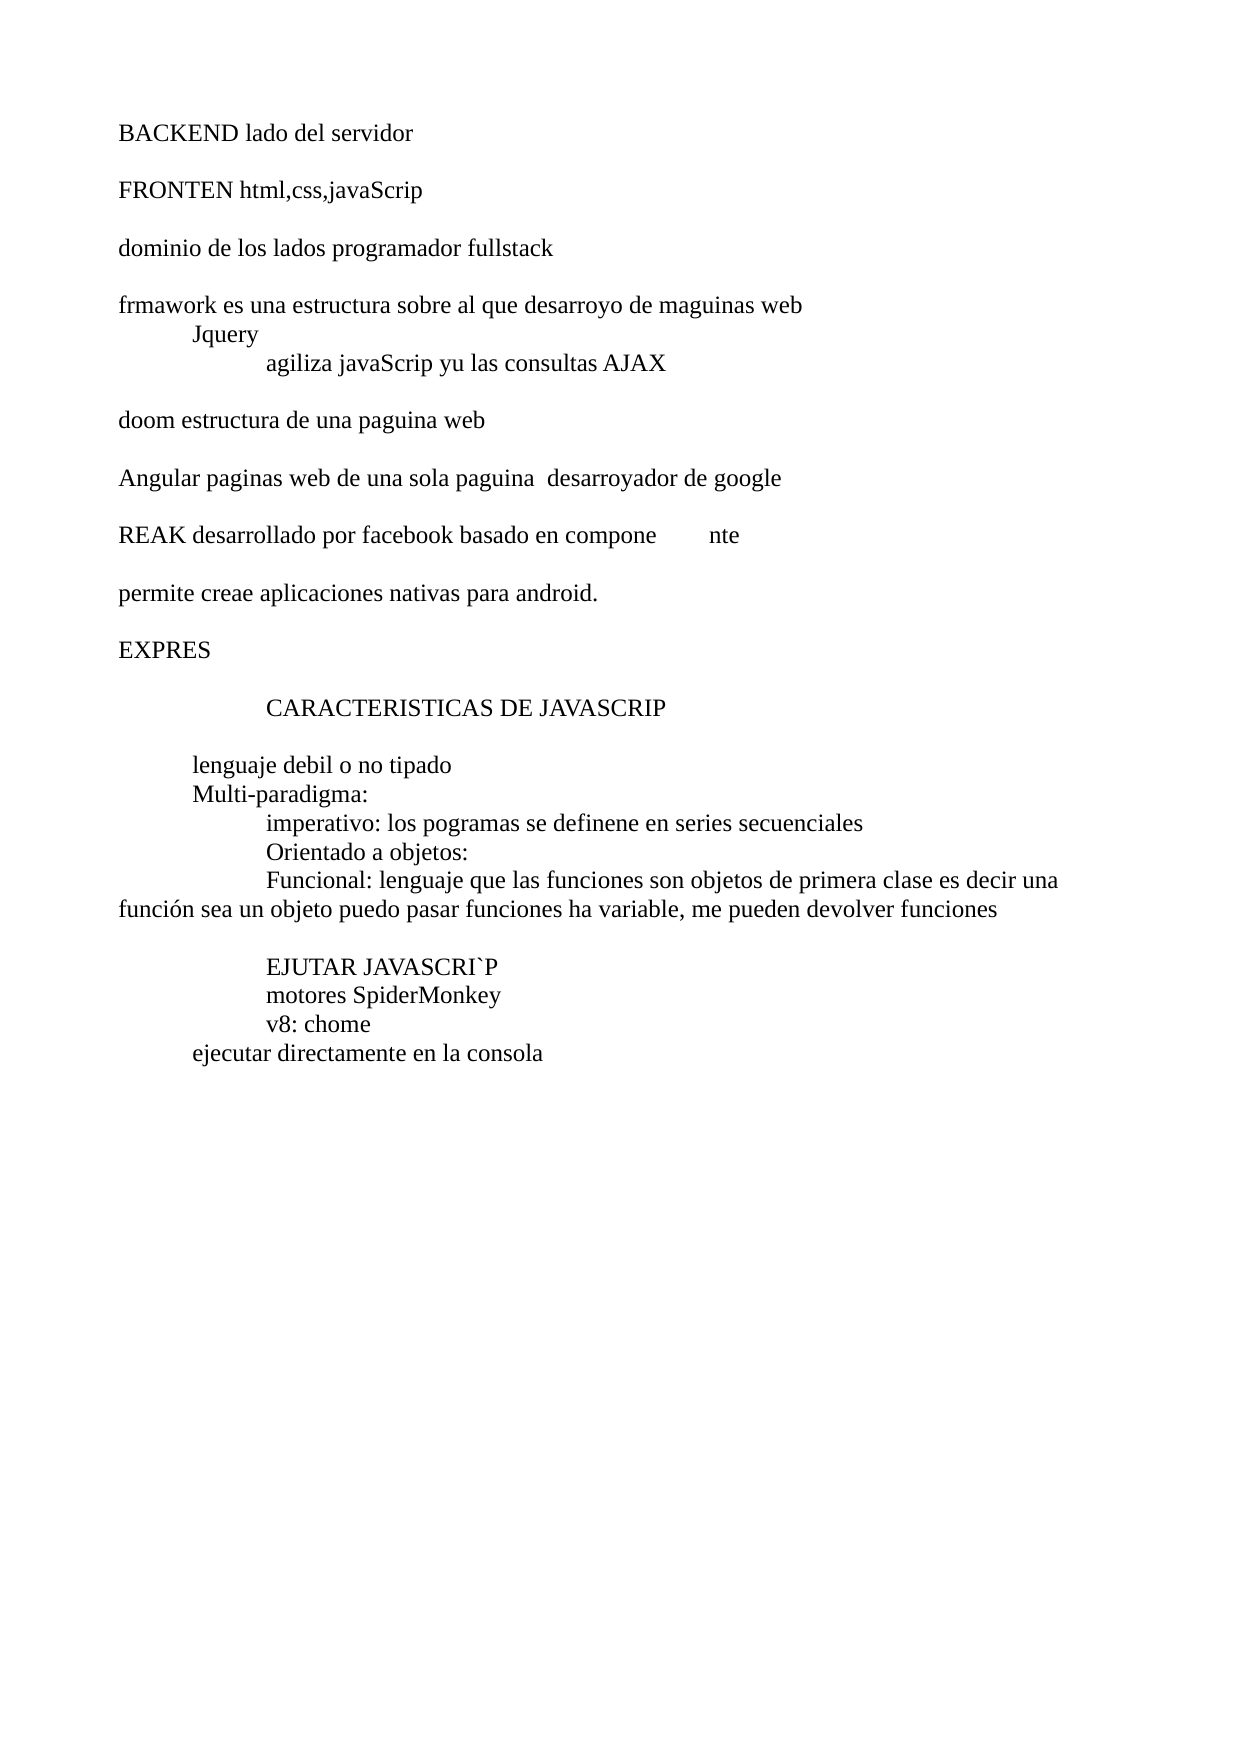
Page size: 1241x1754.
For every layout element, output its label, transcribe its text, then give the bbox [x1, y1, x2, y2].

text BACKEND lado del servidor [118, 118, 1122, 147]
text permite creae aplicaciones nativas para android. [118, 578, 1122, 607]
text agiliza javaScrip yu las consultas AJAX [118, 348, 1122, 377]
text Angular paginas web de una sola paguina desarroyador de google [118, 463, 1122, 492]
text ejecutar directamente en la consola [118, 1038, 1122, 1067]
text v8: chome [118, 1009, 1122, 1038]
text Funcional: lenguaje que las funciones son objetos de primera clase es decir una función sea un objeto puedo pasar funciones ha variable, me pueden devolver funciones [118, 866, 1122, 923]
text EJUTAR JAVASCRI`P [118, 952, 1122, 981]
text Jquery [118, 319, 1122, 348]
text motores SpiderMonkey [118, 981, 1122, 1009]
text Multi-paradigma: [118, 779, 1122, 808]
text FRONTEN html,css,javaScrip [118, 176, 1122, 204]
text dominio de los lados programador fullstack [118, 233, 1122, 262]
text frmawork es una estructura sobre al que desarroyo de maguinas web [118, 291, 1122, 319]
text doom estructura de una paguina web [118, 406, 1122, 434]
text Orientado a objetos: [118, 837, 1122, 866]
text lenguaje debil o no tipado [118, 751, 1122, 779]
text REAK desarrollado por facebook basado en compone nte [118, 521, 1122, 549]
text EXPRES [118, 636, 1122, 664]
text imperativo: los pogramas se definene en series secuenciales [118, 808, 1122, 837]
text CARACTERISTICAS DE JAVASCRIP [118, 693, 1122, 722]
